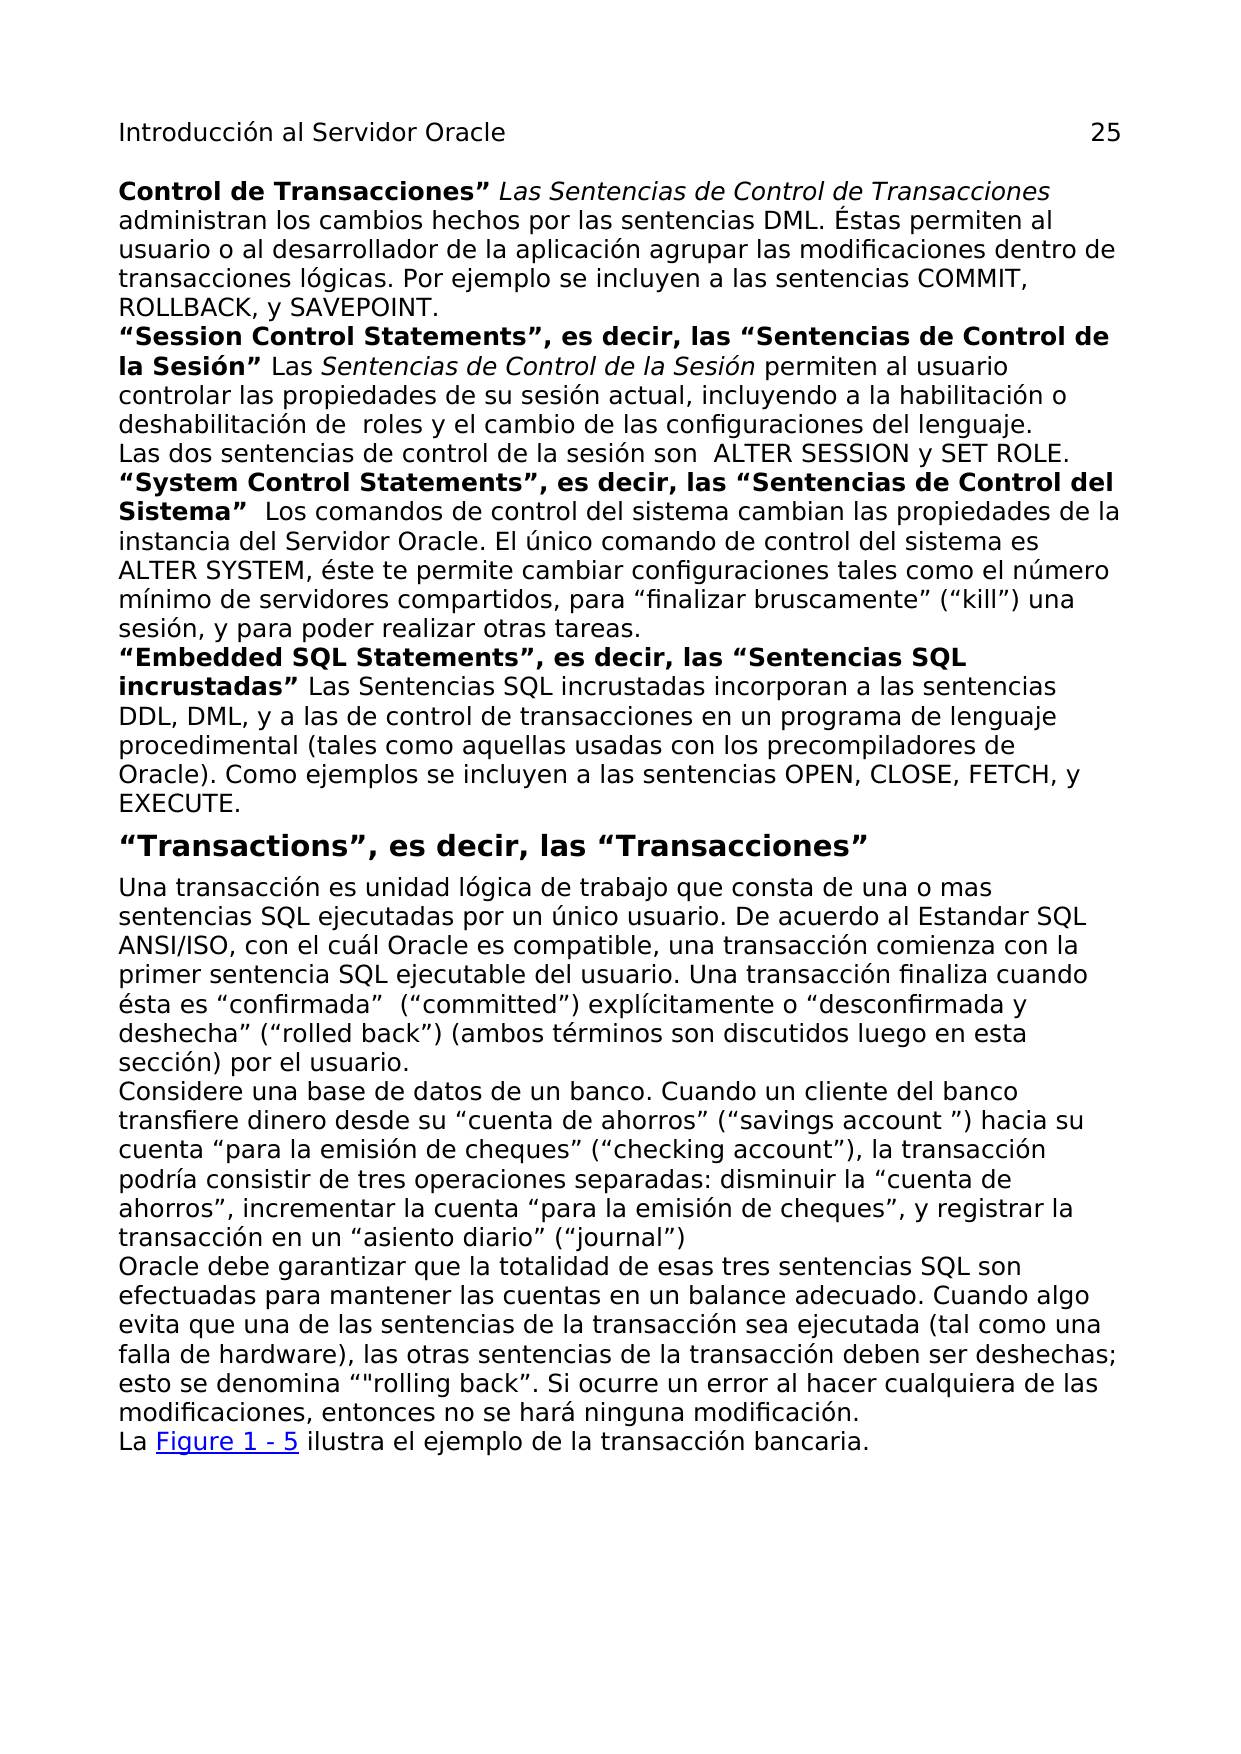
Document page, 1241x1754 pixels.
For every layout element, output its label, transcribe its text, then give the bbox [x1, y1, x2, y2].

text Oracle debe garantizar que la totalidad de esas tres sentencias SQL son efectuadas para mantener las cuentas en un balance adecuado. Cuando algo evita que una de las sentencias de la transacción sea ejecutada (tal como una falla de hardware), las otras sentencias de la transacción deben ser deshechas; esto se denomina “"rolling back”. Si ocurre un error al hacer cualquiera de las modificaciones, entonces no se hará ninguna modificación. [118, 1252, 1122, 1427]
text “Transactions”, es decir, las “Transacciones” [118, 829, 1122, 863]
text “Session Control Statements”, es decir, las “Sentencias de Control de la Sesión” Las Sentencias de Control de la Sesión permiten al usuario controlar las propiedades de su sesión actual, incluyendo a la habilitación o deshabilitación de roles y el cambio de las configuraciones del lenguaje. [118, 323, 1122, 439]
text Una transacción es unidad lógica de trabajo que consta de una o mas sentencias SQL ejecutadas por un único usuario. De acuerdo al Estandar SQL ANSI/ISO, con el cuál Oracle es compatible, una transacción comienza con la primer sentencia SQL ejecutable del usuario. Una transacción finaliza cuando ésta es “confirmada” (“committed”) explícitamente o “desconfirmada y deshecha” (“rolled back”) (ambos términos son discutidos luego en esta sección) por el usuario. [118, 873, 1122, 1077]
text “Embedded SQL Statements”, es decir, las “Sentencias SQL incrustadas” Las Sentencias SQL incrustadas incorporan a las sentencias DDL, DML, y a las de control de transacciones en un programa de lenguaje procedimental (tales como aquellas usadas con los precompiladores de Oracle). Como ejemplos se incluyen a las sentencias OPEN, CLOSE, FETCH, y EXECUTE. [118, 643, 1122, 818]
text La Figure 1 - 5 ilustra el ejemplo de la transacción bancaria. [118, 1427, 1122, 1457]
text Las dos sentencias de control de la sesión son ALTER SESSION y SET ROLE. [118, 439, 1122, 468]
text Control de Transacciones” Las Sentencias de Control de Transacciones administran los cambios hechos por las sentencias DML. Éstas permiten al usuario o al desarrollador de la aplicación agrupar las modificaciones dentro de transacciones lógicas. Por ejemplo se incluyen a las sentencias COMMIT, ROLLBACK, y SAVEPOINT. [118, 177, 1122, 323]
text “System Control Statements”, es decir, las “Sentencias de Control del Sistema” Los comandos de control del sistema cambian las propiedades de la instancia del Servidor Oracle. El único comando de control del sistema es ALTER SYSTEM, éste te permite cambiar configuraciones tales como el número mínimo de servidores compartidos, para “finalizar bruscamente” (“kill”) una sesión, y para poder realizar otras tareas. [118, 468, 1122, 643]
text Considere una base de datos de un banco. Cuando un cliente del banco transfiere dinero desde su “cuenta de ahorros” (“savings account ”) hacia su cuenta “para la emisión de cheques” (“checking account”), la transacción podría consistir de tres operaciones separadas: disminuir la “cuenta de ahorros”, incrementar la cuenta “para la emisión de cheques”, y registrar la transacción en un “asiento diario” (“journal”) [118, 1077, 1122, 1252]
